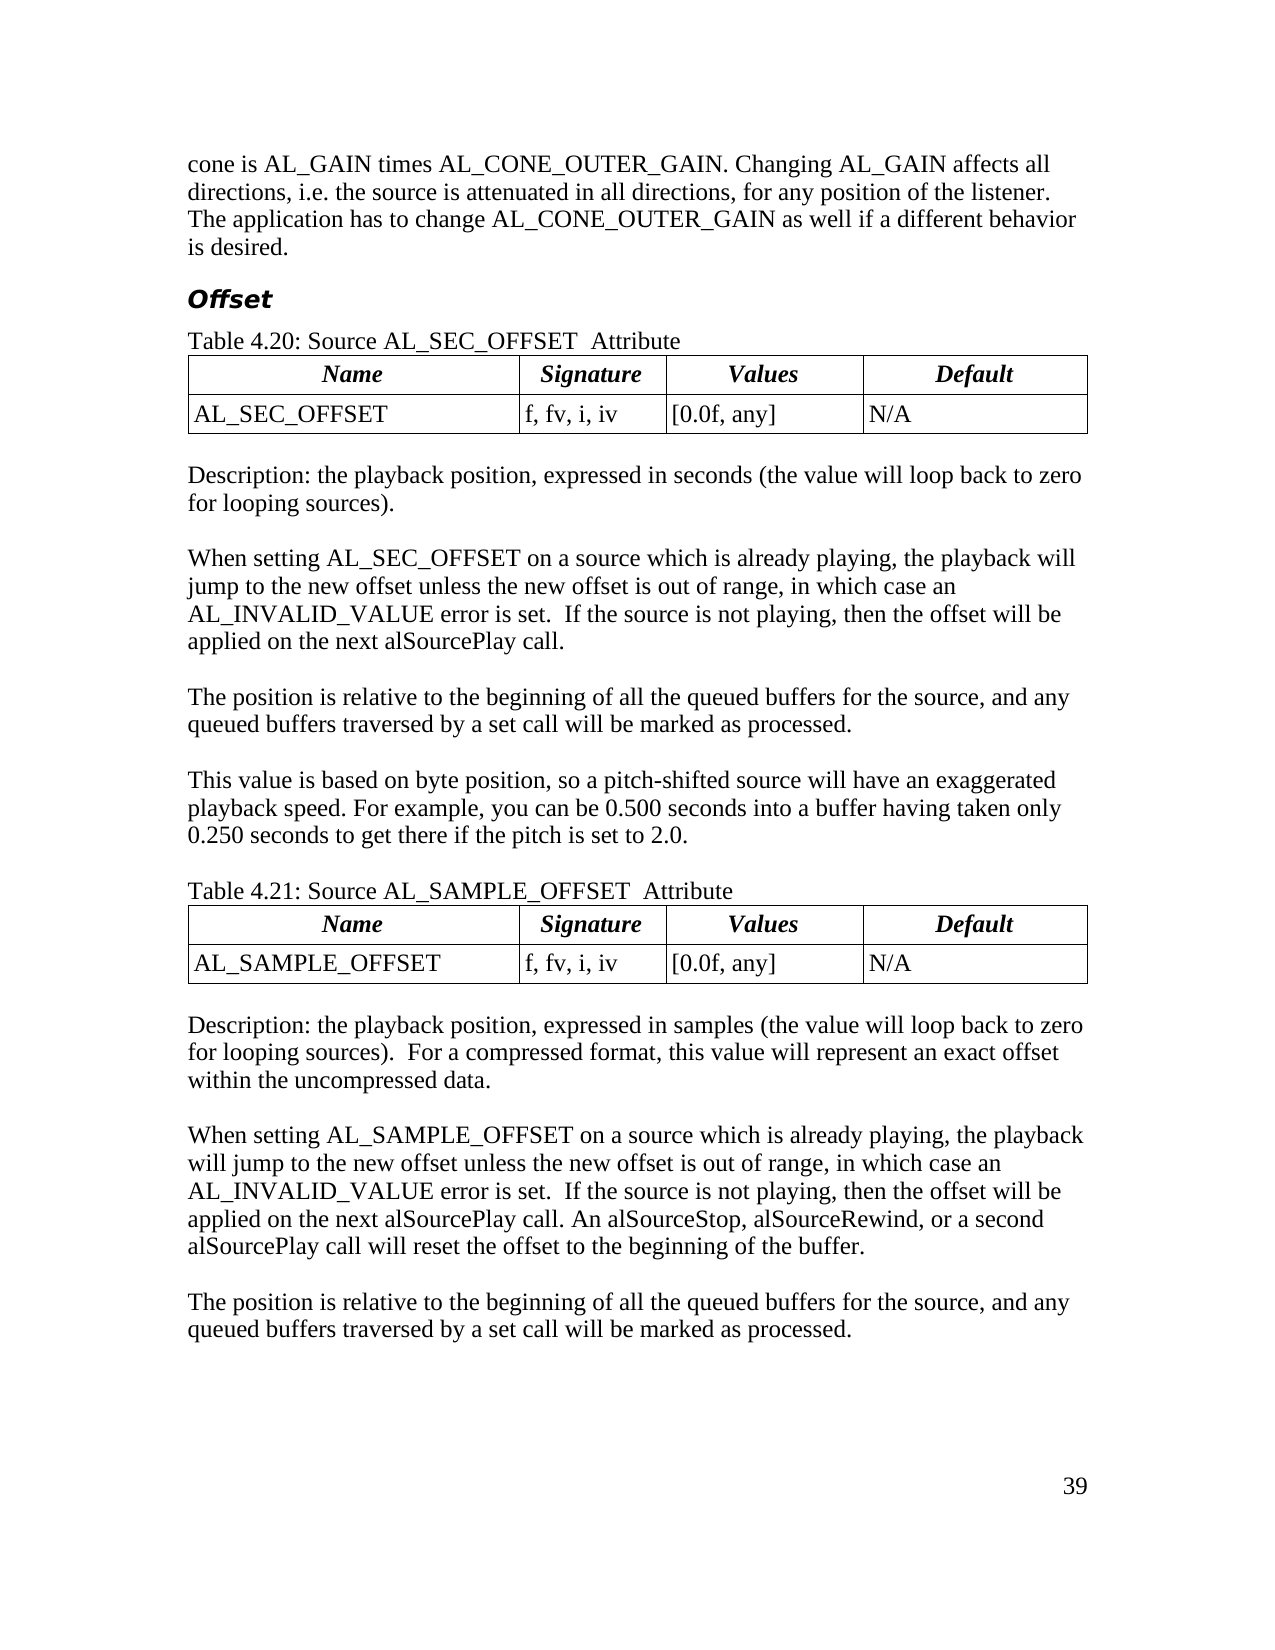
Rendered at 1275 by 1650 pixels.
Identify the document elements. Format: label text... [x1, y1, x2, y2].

text Description: the playback position, expressed in seconds (the value will loop back to zero for looping sources). [187, 461, 1087, 517]
text The position is relative to the beginning of all the queued buffers for the source, and any queued buffers traversed by a set call will be marked as processed. [187, 1288, 1087, 1343]
table_header Default [864, 906, 1087, 944]
subtitle Offset [187, 286, 1087, 314]
table_cell f, fv, i, iv [520, 945, 666, 983]
text This value is based on byte position, so a pitch-shifted source will have an exaggerated playback speed. For example, you can be 0.500 seconds into a buffer having taken only 0.250 seconds to get there if the pitch is set to 2.0. [187, 766, 1087, 849]
table_cell AL_SAMPLE_OFFSET [189, 945, 519, 983]
table_header Signature [520, 356, 666, 394]
table_cell f, fv, i, iv [520, 395, 666, 433]
table_cell AL_SEC_OFFSET [189, 395, 519, 433]
text cone is AL_GAIN times AL_CONE_OUTER_GAIN. Changing AL_GAIN affects all directions, i.e. the source is attenuated in all directions, for any position of the listener. The application has to change AL_CONE_OUTER_GAIN as well if a different behavior is desired. [187, 150, 1087, 261]
table_header Default [864, 356, 1087, 394]
text The position is relative to the beginning of all the queued buffers for the source, and any queued buffers traversed by a set call will be marked as processed. [187, 683, 1087, 738]
table_cell [0.0f, any] [667, 395, 863, 433]
table_header Values [667, 906, 863, 944]
table_cell [0.0f, any] [667, 945, 863, 983]
text Table 4.20: Source AL_SEC_OFFSET Attribute [187, 327, 1087, 355]
table_cell N/A [864, 395, 1087, 433]
table_header Signature [520, 906, 666, 944]
table_header Name [189, 356, 519, 394]
text When setting AL_SEC_OFFSET on a source which is already playing, the playback will jump to the new offset unless the new offset is out of range, in which case an AL_INVALID_VALUE error is set. If the source is not playing, then the offset will be applied on the next alSourcePlay call. [187, 544, 1087, 655]
table_cell N/A [864, 945, 1087, 983]
table_header Name [189, 906, 519, 944]
text When setting AL_SAMPLE_OFFSET on a source which is already playing, the playback will jump to the new offset unless the new offset is out of range, in which case an AL_INVALID_VALUE error is set. If the source is not playing, then the offset will be applied on the next alSourcePlay call. An alSourceStop, alSourceRewind, or a second alSourcePlay call will reset the offset to the beginning of the buffer. [187, 1122, 1087, 1260]
text Description: the playback position, expressed in samples (the value will loop back to zero for looping sources). For a compressed format, this value will represent an exact offset within the uncompressed data. [187, 1011, 1087, 1094]
text Table 4.21: Source AL_SAMPLE_OFFSET Attribute [187, 877, 1087, 904]
table_header Values [667, 356, 863, 394]
